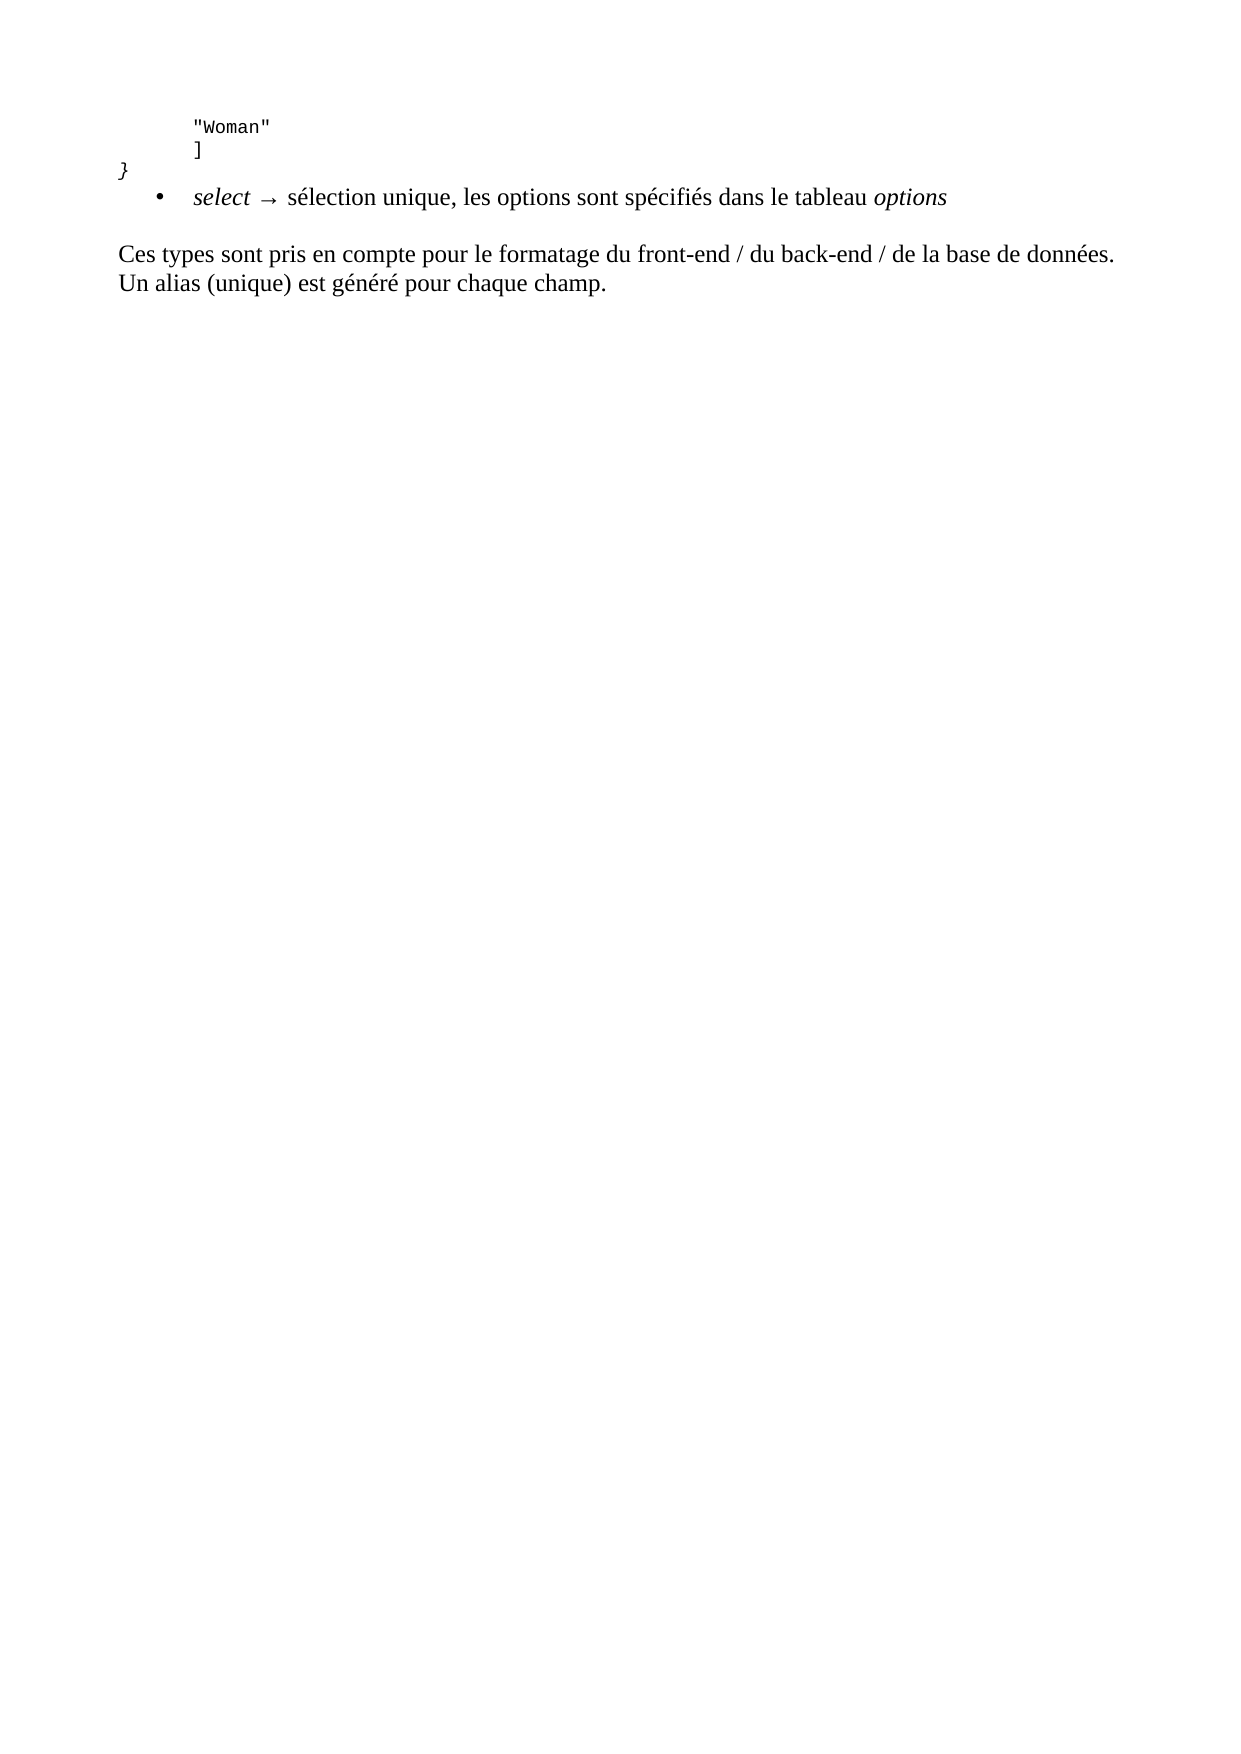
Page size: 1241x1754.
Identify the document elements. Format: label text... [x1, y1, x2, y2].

text "Woman" [118, 118, 1122, 139]
text } [118, 161, 1122, 182]
list select → sélection unique, les options sont spécifiés dans le tableau options [156, 182, 1122, 211]
text Ces types sont pris en compte pour le formatage du front-end / du back-end / de la base de données. Un alias (unique) est généré pour chaque champ. [118, 239, 1122, 297]
text ] [118, 139, 1122, 161]
